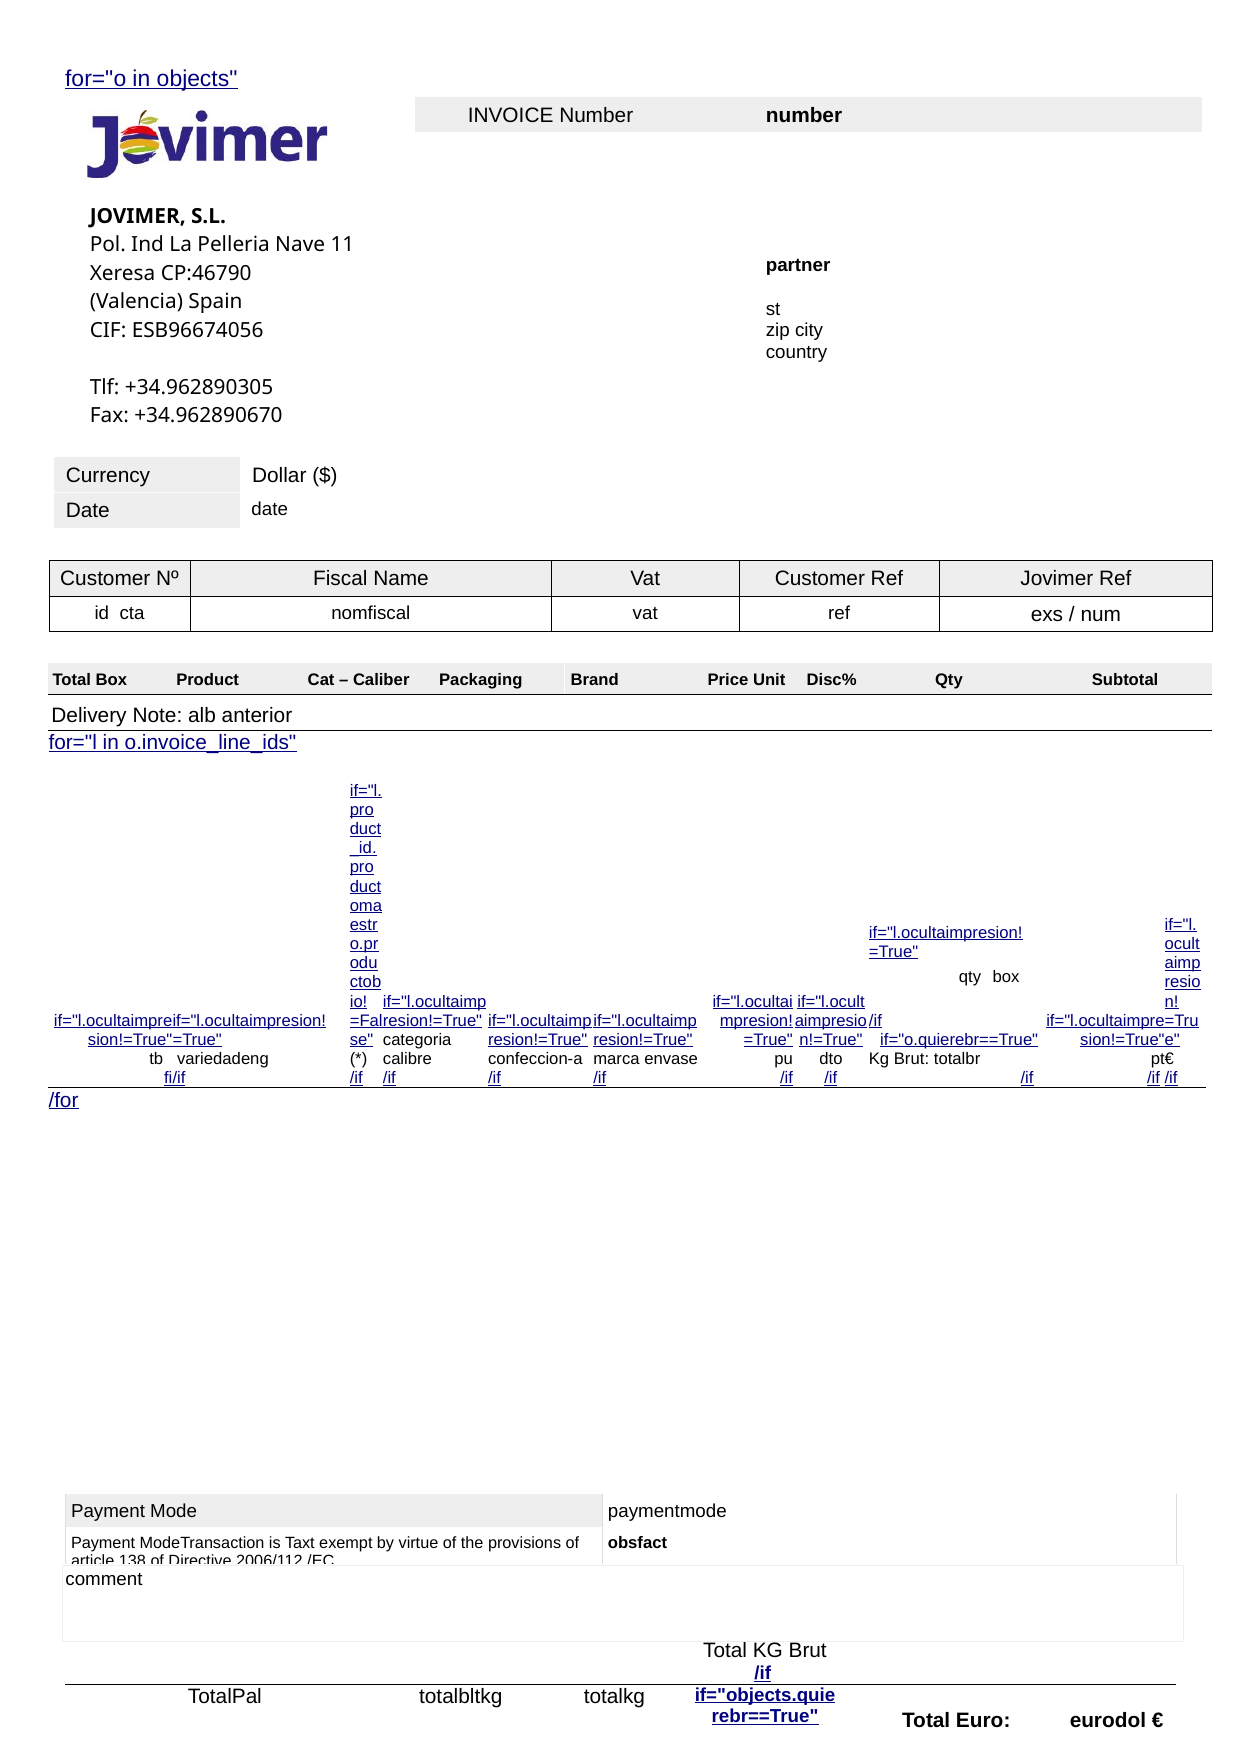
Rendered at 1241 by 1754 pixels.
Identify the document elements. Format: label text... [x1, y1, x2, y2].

table_cell Delivery Note: alb anterior [48, 700, 1212, 730]
table_header [48, 695, 1212, 700]
table_header Fiscal Name [191, 561, 551, 596]
table_header Currency [54, 457, 240, 492]
table_header /if if="o.quierebr==True" Kg Brut: totalbr /if [869, 991, 1038, 1087]
table_header if="l.ocultaimpresion!=True" € /if [1164, 754, 1206, 1087]
table_cell for="l in o.invoice_line_ids" [48, 731, 1212, 754]
table_header if="l.ocultaimpresion!=True" pt /if [1038, 754, 1164, 1087]
table_header number [686, 97, 1202, 132]
table_header if="l.ocultaimpresion!=True" confeccion-a /if [488, 754, 593, 1087]
table_header [409, 91, 1208, 534]
table_header box [987, 961, 1038, 991]
table_header Vat [552, 561, 739, 596]
table_cell partner st zip city country [686, 227, 1202, 432]
table_header Subtotal [1035, 663, 1212, 694]
table_header if="l.ocultaimpresion!=True" variedadeng /if [172, 754, 349, 1087]
table_header Dollar ($) [240, 457, 403, 492]
table_header if="l.ocultaimpresion!=True" categoria calibre /if [383, 754, 488, 1087]
table_header if="l.ocultaimpresion!=True" pu /if [698, 754, 793, 1087]
table_cell nomfiscal [191, 597, 551, 631]
table_cell [415, 132, 1202, 227]
text for="o in objects" [65, 65, 1175, 91]
table_cell ref [740, 597, 939, 631]
table_cell [415, 227, 686, 262]
picture [87, 110, 328, 178]
table_header Qty [867, 663, 1035, 694]
table_header Customer Ref [740, 561, 939, 596]
table_header if="l.product_id.productomaestro.productobio!=Fal [350, 754, 383, 1027]
table_cell id cta [50, 597, 190, 631]
table_header if="l.ocultaimpresion!=True" dto /if [793, 754, 869, 1087]
table_header [48, 658, 1212, 694]
table_cell date [240, 493, 403, 528]
table_cell vat [552, 597, 739, 631]
table_header if="l.ocultaimpresion!=True" marca envase /if [593, 754, 698, 1087]
table_header Price Unit [696, 663, 796, 694]
table_header Disc% [796, 663, 867, 694]
table_header Brand [565, 663, 696, 694]
table_header INVOICE Number [415, 97, 686, 132]
table_header Jovimer Ref [940, 561, 1212, 596]
table_header JOVIMER, S.L. Pol. Ind La Pelleria Nave 11 Xeresa CP:46790 (Valencia) Spain CIF: ESB96674056 Tlf: +34.962890305 Fax: +34.962890670 [48, 91, 409, 534]
table_header Customer Nº [50, 561, 190, 596]
table_header Packaging [433, 663, 564, 694]
table_header se" (*) /if [350, 1028, 383, 1087]
table_cell Date [54, 493, 240, 528]
text comment [65, 1568, 1180, 1589]
table_header if="l.ocultaimpresion!=True" tb fi [48, 754, 172, 1087]
table_cell [415, 262, 686, 432]
table_header qty [869, 961, 987, 991]
table_header Total Box [48, 663, 170, 694]
table_header Cat – Caliber [302, 663, 433, 694]
table_cell [1206, 754, 1212, 1087]
table_header Product [170, 663, 302, 694]
table_header if="l.ocultaimpresion!=True" [869, 754, 1038, 961]
table_cell /for [48, 1088, 1212, 1111]
table_cell exs / num [940, 597, 1212, 631]
